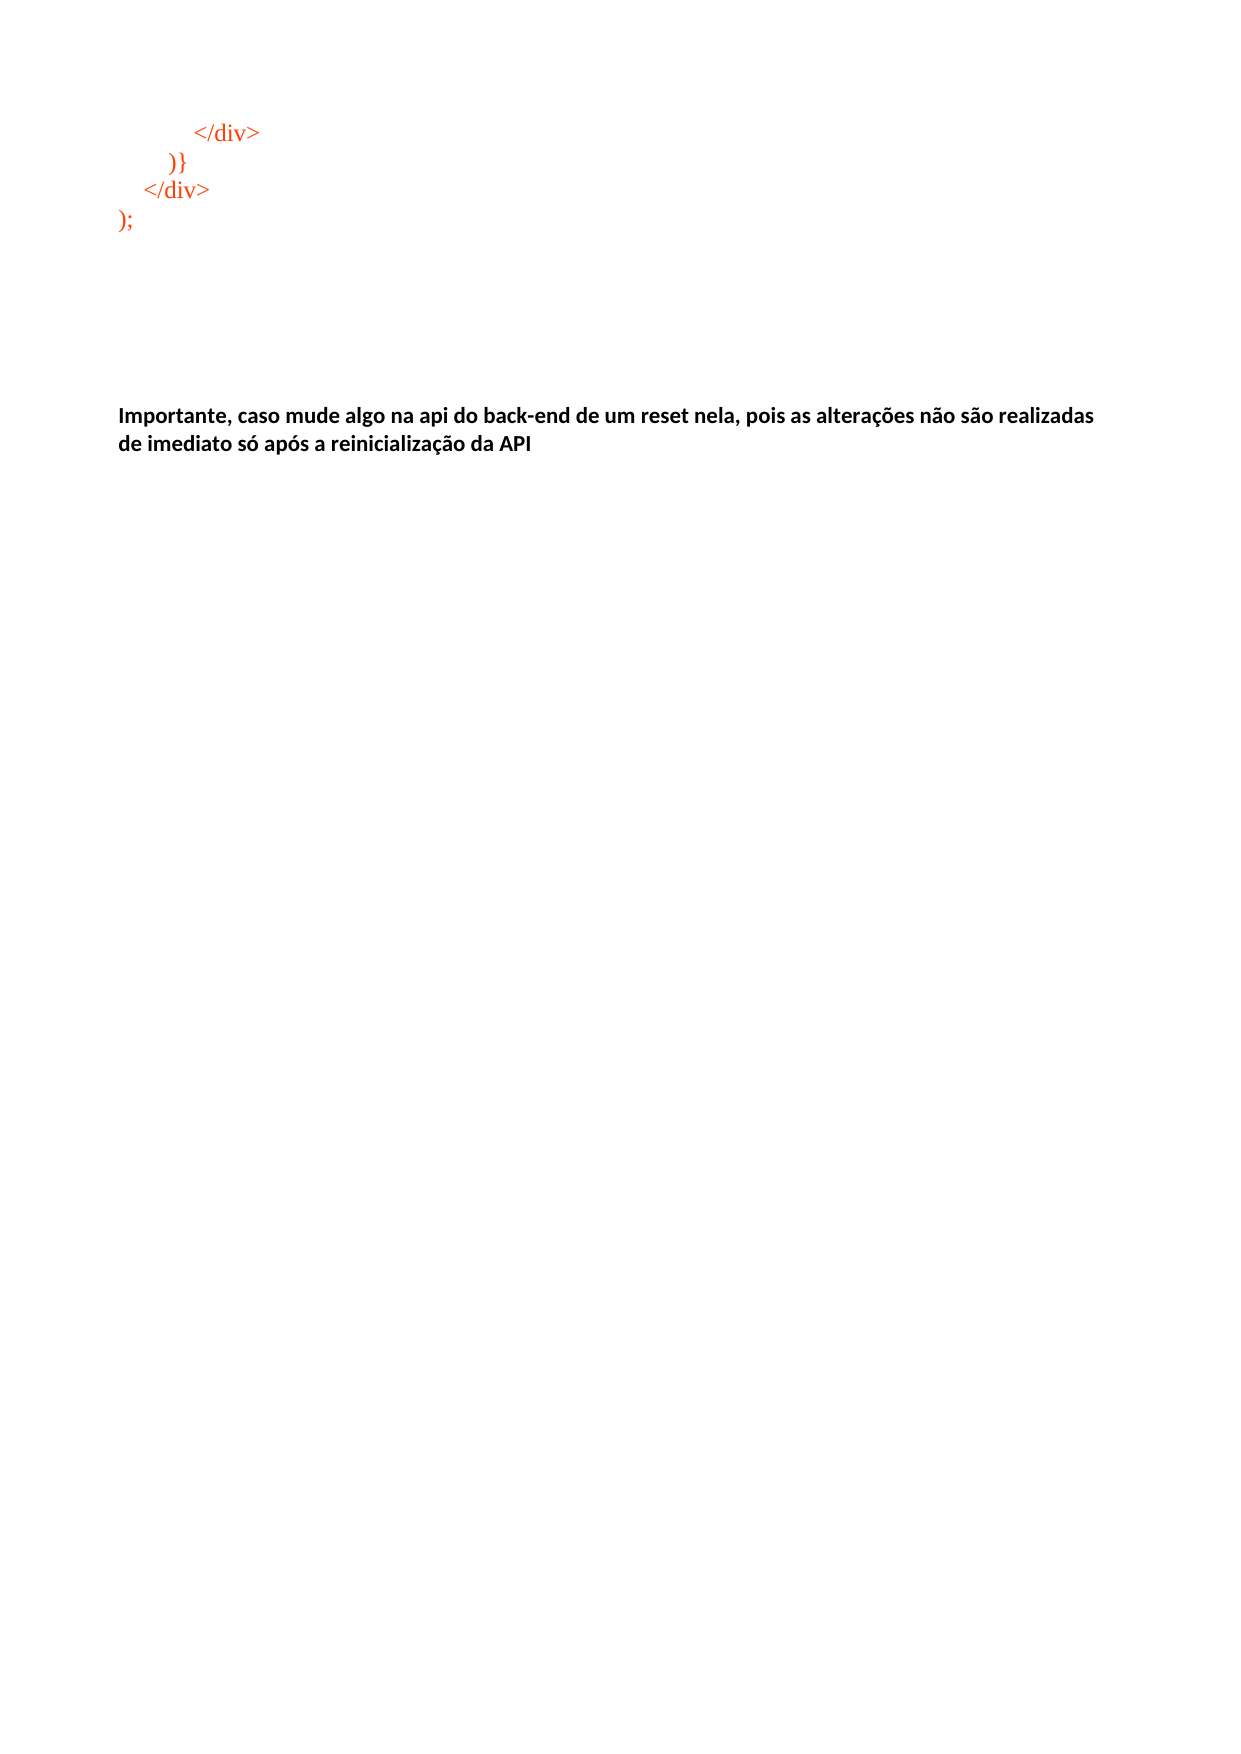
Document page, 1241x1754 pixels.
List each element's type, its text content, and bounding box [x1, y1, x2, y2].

text ); [118, 204, 1122, 233]
text )} [118, 147, 1122, 176]
text </div> [118, 176, 1122, 204]
text </div> [118, 118, 1122, 147]
text Importante, caso mude algo na api do back-end de um reset nela, pois as alterações não são realizadas de imediato só após a reinicialização da API [118, 401, 1122, 457]
